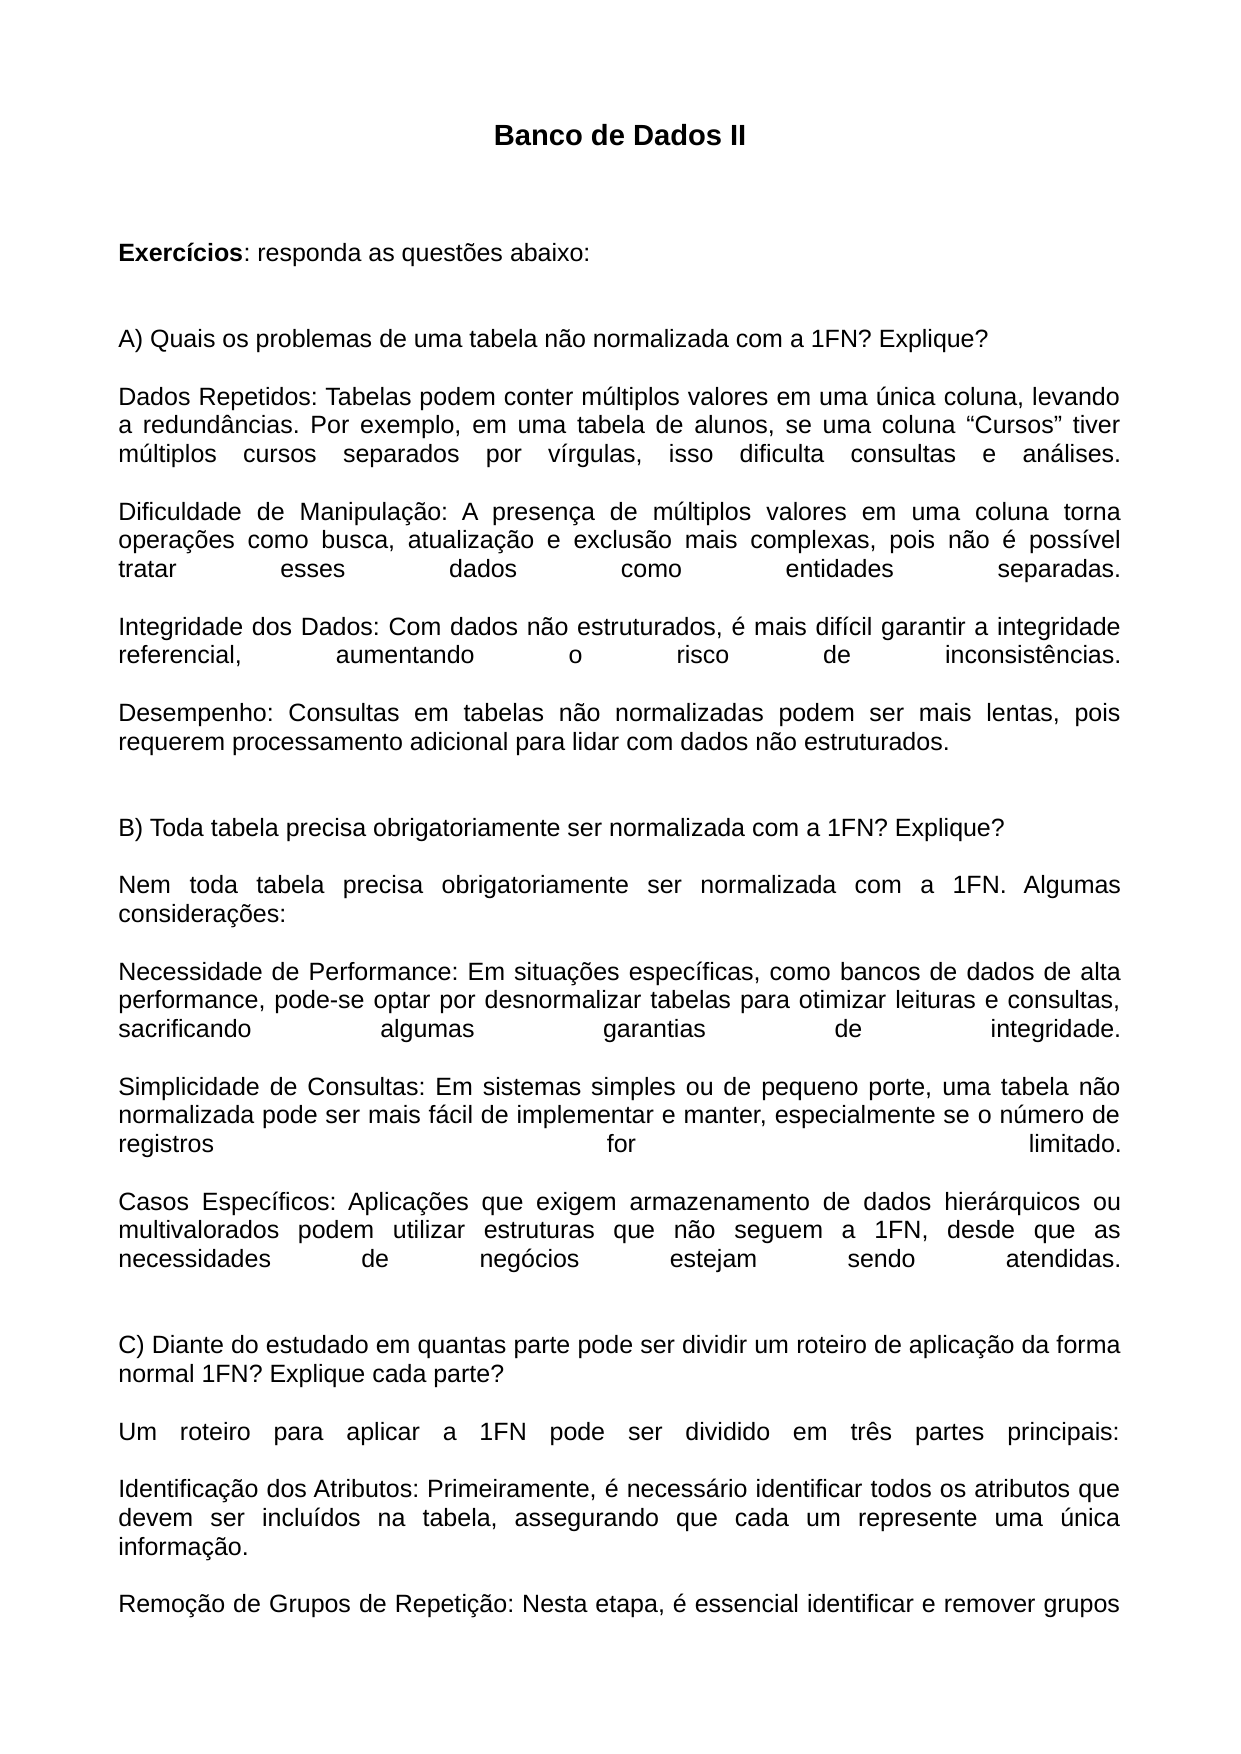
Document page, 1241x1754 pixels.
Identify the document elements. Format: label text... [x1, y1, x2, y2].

text Exercícios: responda as questões abaixo: [118, 238, 1122, 267]
text A) Quais os problemas de uma tabela não normalizada com a 1FN? Explique? [118, 324, 1122, 353]
text Banco de Dados II [118, 118, 1122, 152]
text Dados Repetidos: Tabelas podem conter múltiplos valores em uma única coluna, levando a redundâncias. Por exemplo, em uma tabela de alunos, se uma coluna “Cursos” tiver múltiplos cursos separados por vírgulas, isso dificulta consultas e análises. Dificuldade de Manipulação: A presença de múltiplos valores em uma coluna torna operações como busca, atualização e exclusão mais complexas, pois não é possível tratar esses dados como entidades separadas. Integridade dos Dados: Com dados não estruturados, é mais difícil garantir a integridade referencial, aumentando o risco de inconsistências. Desempenho: Consultas em tabelas não normalizadas podem ser mais lentas, pois requerem processamento adicional para lidar com dados não estruturados. [118, 382, 1122, 755]
text B) Toda tabela precisa obrigatoriamente ser normalizada com a 1FN? Explique? [118, 813, 1122, 842]
text Nem toda tabela precisa obrigatoriamente ser normalizada com a 1FN. Algumas considerações: Necessidade de Performance: Em situações específicas, como bancos de dados de alta performance, pode-se optar por desnormalizar tabelas para otimizar leituras e consultas, sacrificando algumas garantias de integridade. Simplicidade de Consultas: Em sistemas simples ou de pequeno porte, uma tabela não normalizada pode ser mais fácil de implementar e manter, especialmente se o número de registros for limitado. Casos Específicos: Aplicações que exigem armazenamento de dados hierárquicos ou multivalorados podem utilizar estruturas que não seguem a 1FN, desde que as necessidades de negócios estejam sendo atendidas. [118, 870, 1122, 1330]
text Um roteiro para aplicar a 1FN pode ser dividido em três partes principais: Identificação dos Atributos: Primeiramente, é necessário identificar todos os atributos que devem ser incluídos na tabela, assegurando que cada um represente uma única informação. Remoção de Grupos de Repetição: Nesta etapa, é essencial identificar e remover grupos [118, 1417, 1122, 1618]
text C) Diante do estudado em quantas parte pode ser dividir um roteiro de aplicação da forma normal 1FN? Explique cada parte? [118, 1330, 1122, 1388]
